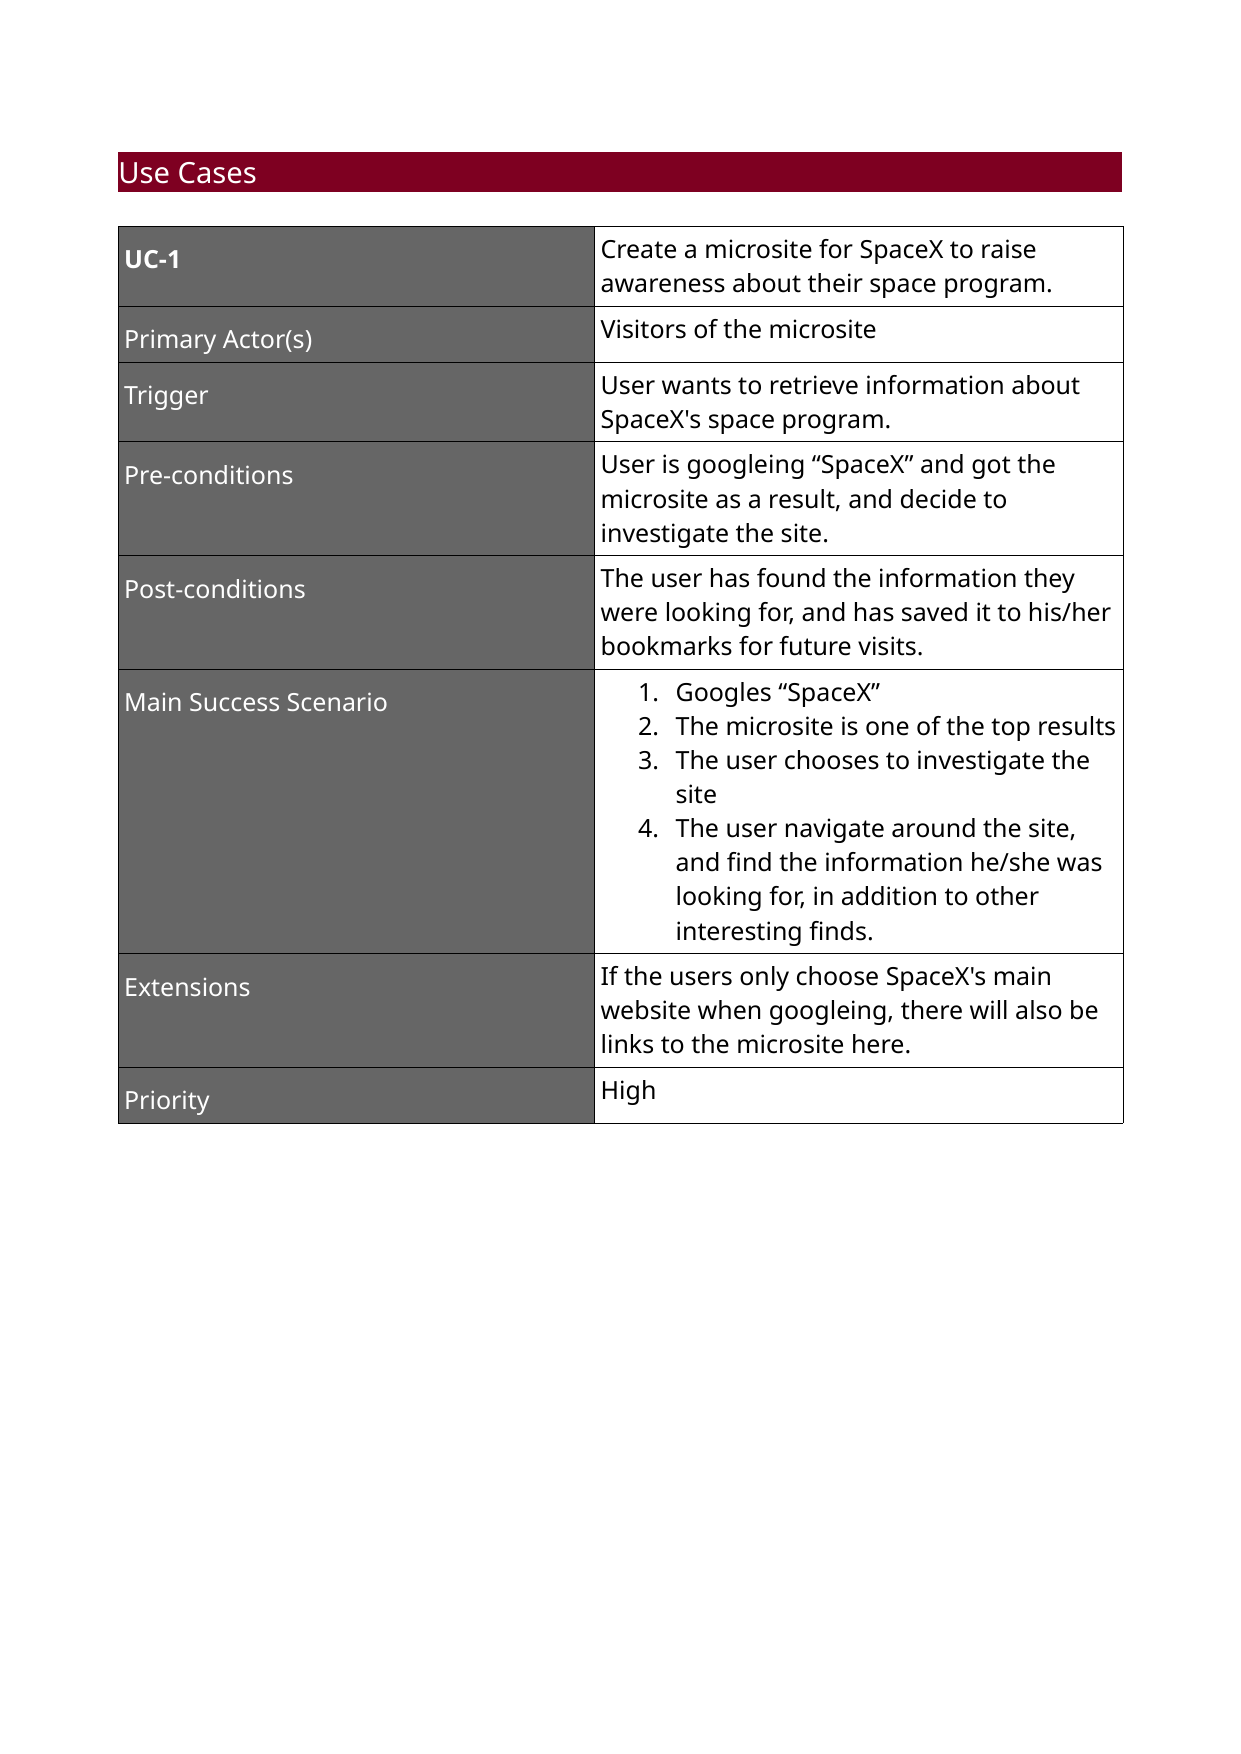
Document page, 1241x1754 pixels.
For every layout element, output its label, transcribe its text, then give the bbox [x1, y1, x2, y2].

table_cell Visitors of the microsite [595, 307, 1123, 362]
text Use Cases [118, 152, 1122, 192]
table_cell High [595, 1068, 1123, 1123]
table_cell Googles “SpaceX” The microsite is one of the top results The user chooses to investigate the site The user navigate around the site, and find the information he/she was looking for, in addition to other interesting finds. [595, 670, 1123, 953]
table_cell Priority [119, 1068, 594, 1123]
table_cell If the users only choose SpaceX's main website when googleing, there will also be links to the microsite here. [595, 954, 1123, 1067]
table_cell Primary Actor(s) [119, 307, 594, 362]
table_cell Trigger [119, 363, 594, 441]
table_header Create a microsite for SpaceX to raise awareness about their space program. [595, 227, 1123, 306]
table_cell User is googleing “SpaceX” and got the microsite as a result, and decide to investigate the site. [595, 442, 1123, 555]
table_cell The user has found the information they were looking for, and has saved it to his/her bookmarks for future visits. [595, 556, 1123, 669]
table_header UC-1 [119, 227, 594, 306]
table_cell Pre-conditions [119, 442, 594, 555]
table_cell Main Success Scenario [119, 670, 594, 953]
table_cell Post-conditions [119, 556, 594, 669]
table_cell Extensions [119, 954, 594, 1067]
table_cell User wants to retrieve information about SpaceX's space program. [595, 363, 1123, 441]
